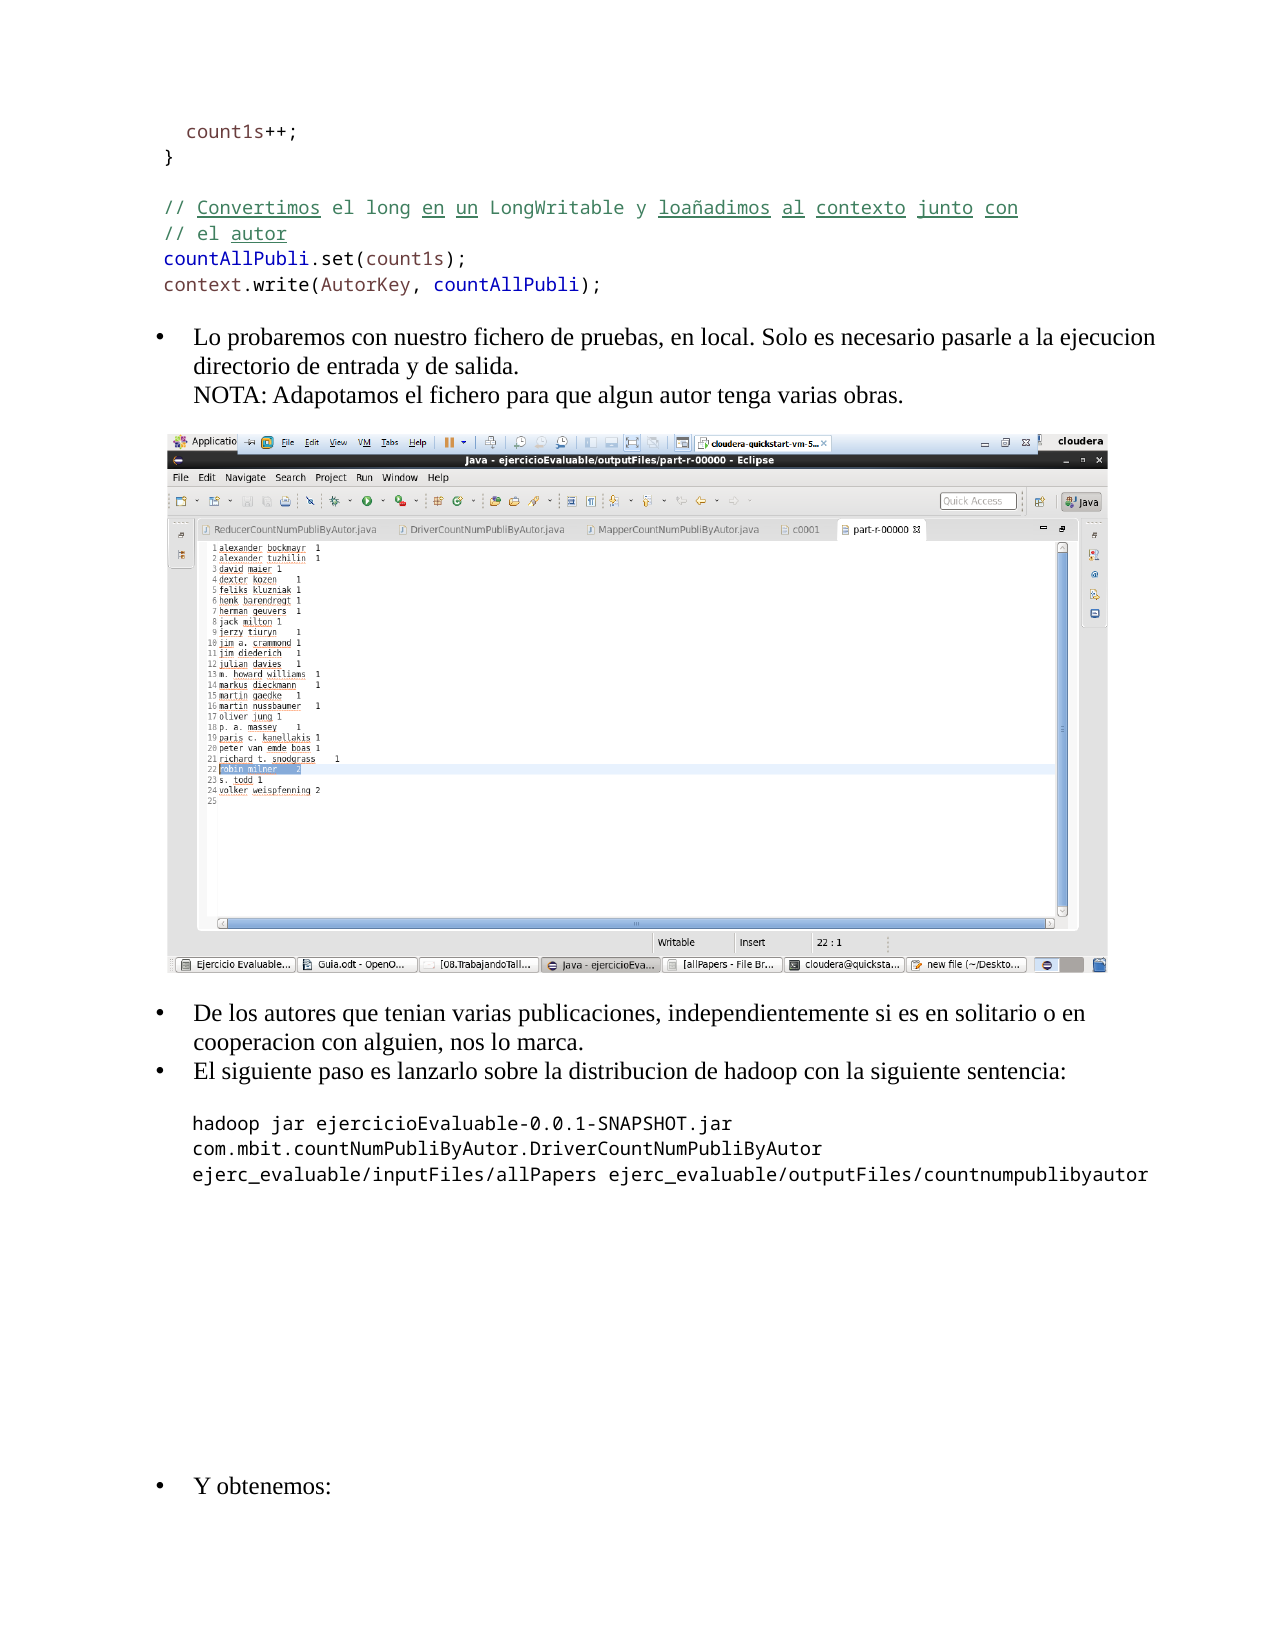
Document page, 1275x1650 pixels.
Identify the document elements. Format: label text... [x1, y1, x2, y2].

text hadoop jar ejercicioEvaluable-0.0.1-SNAPSHOT.jar com.mbit.countNumPubliByAutor.DriverCountNumPubliByAutor ejerc_evaluable/inputFiles/allPapers ejerc_evaluable/outputFiles/countnumpublibyautor [192, 1110, 1157, 1187]
list El siguiente paso es lanzarlo sobre la distribucion de hadoop con la siguiente sentencia: [156, 1056, 1157, 1085]
text // el autor [118, 220, 1157, 246]
text count1s++; [118, 118, 1157, 144]
text context.write(AutorKey, countAllPubli); [118, 271, 1157, 297]
text } [118, 144, 1157, 169]
text countAllPubli.set(count1s); [118, 246, 1157, 271]
list Y obtenemos: [156, 1471, 1157, 1500]
text // Convertimos el long en un LongWritable y loañadimos al contexto junto con [118, 195, 1157, 220]
list NOTA: Adapotamos el fichero para que algun autor tenga varias obras. [156, 380, 1157, 408]
list Lo probaremos con nuestro fichero de pruebas, en local. Solo es necesario pasarle a la ejecucion directorio de entrada y de salida. [156, 322, 1157, 380]
picture [167, 434, 1108, 973]
list De los autores que tenian varias publicaciones, independientemente si es en solitario o en cooperacion con alguien, nos lo marca. [156, 998, 1157, 1056]
